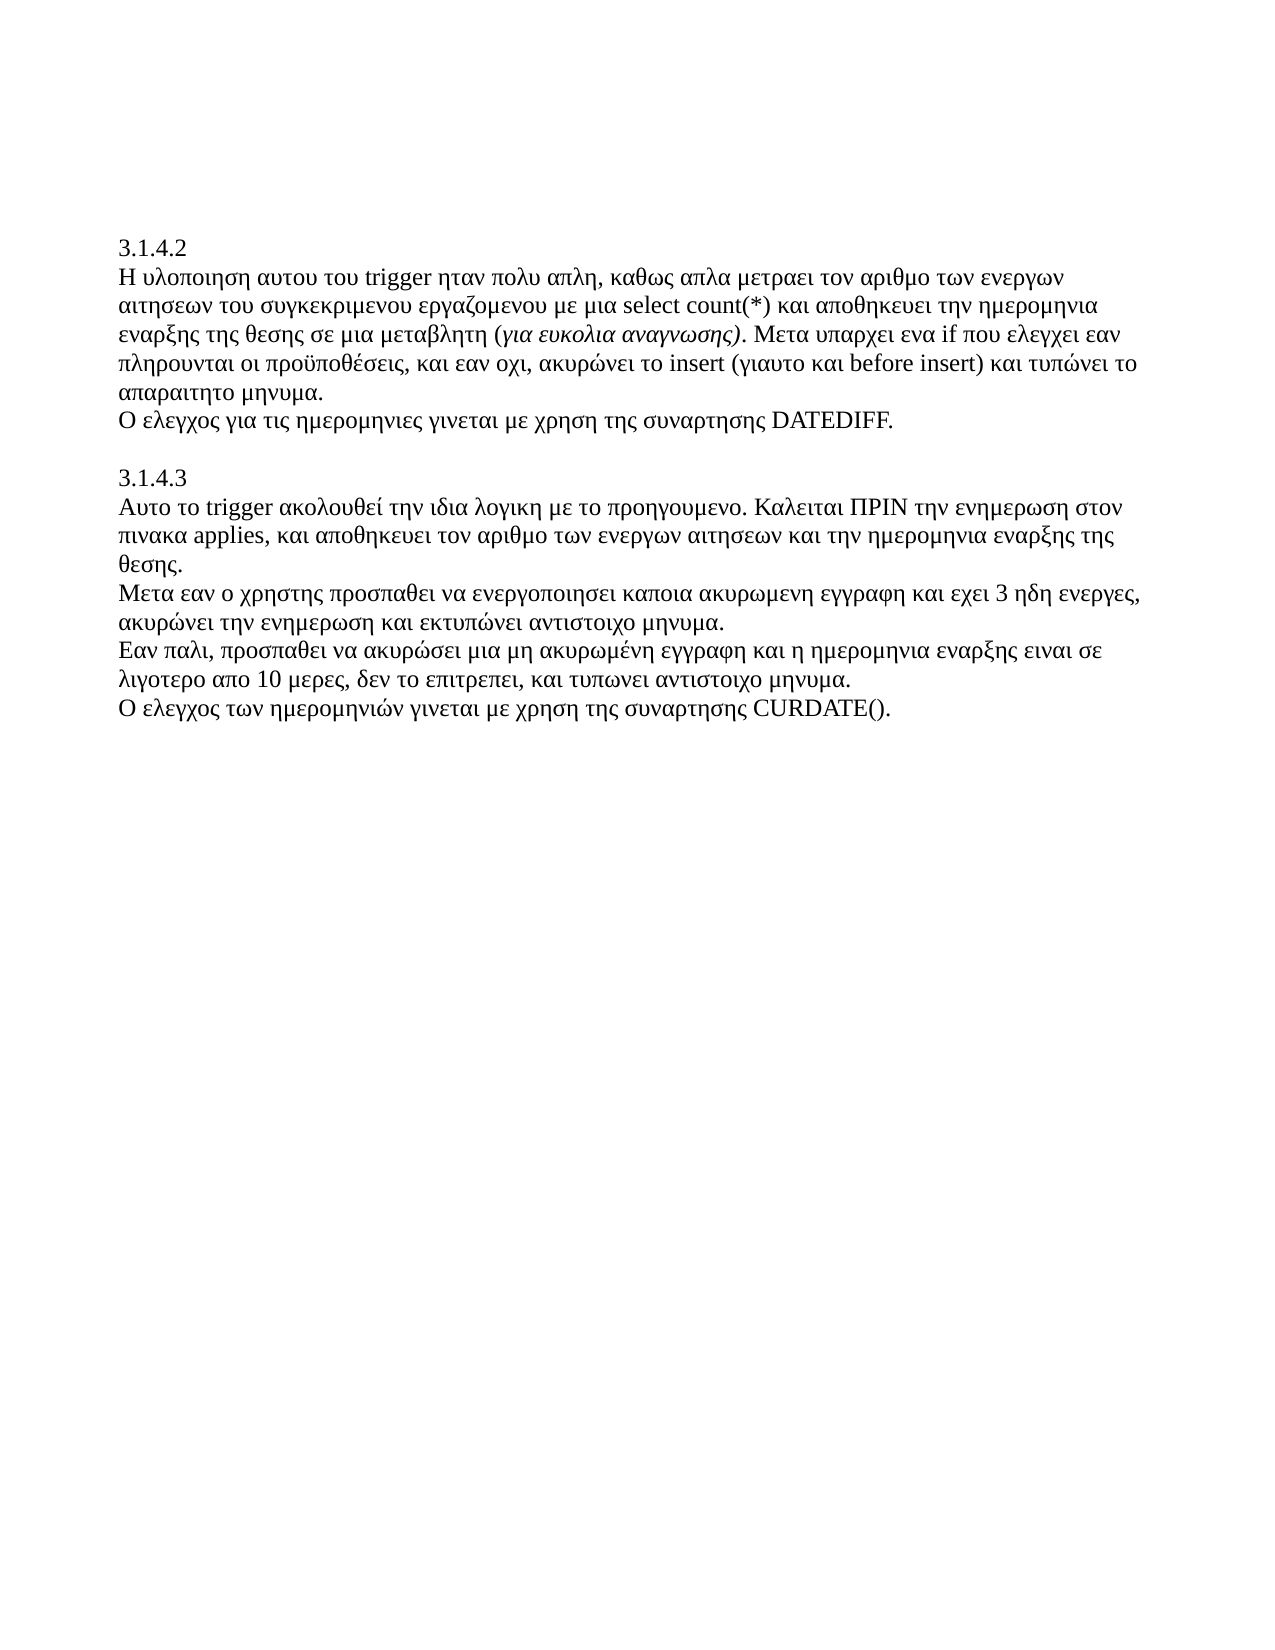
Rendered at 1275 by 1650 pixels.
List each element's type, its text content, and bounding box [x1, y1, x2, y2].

text Η υλοποιηση αυτου του trigger ηταν πολυ απλη, καθως απλα μετραει τον αριθμο των ενεργων αιτησεων του συγκεκριμενου εργαζομενου με μια select count(*) και αποθηκευει την ημερομηνια εναρξης της θεσης σε μια μεταβλητη (για ευκολια αναγνωσης). Μετα υπαρχει ενα if που ελεγχει εαν πληρουνται οι προϋποθέσεις, και εαν οχι, ακυρώνει το insert (γιαυτο και before insert) και τυπώνει το απαραιτητο μηνυμα. [118, 262, 1157, 406]
text Αυτο το trigger ακολουθεί την ιδια λογικη με το προηγουμενο. Καλειται ΠΡΙΝ την ενημερωση στον πινακα applies, και αποθηκευει τον αριθμο των ενεργων αιτησεων και την ημερομηνια εναρξης της θεσης. [118, 492, 1157, 578]
text 3.1.4.3 [118, 463, 1157, 492]
text Εαν παλι, προσπαθει να ακυρώσει μια μη ακυρωμένη εγγραφη και η ημερομηνια εναρξης ειναι σε λιγοτερο απο 10 μερες, δεν το επιτρεπει, και τυπωνει αντιστοιχο μηνυμα. [118, 636, 1157, 693]
text Ο ελεγχος των ημερομηνιών γινεται με χρηση της συναρτησης CURDATE(). [118, 693, 1157, 722]
text 3.1.4.2 [118, 233, 1157, 262]
text Μετα εαν ο χρηστης προσπαθει να ενεργοποιησει καποια ακυρωμενη εγγραφη και εχει 3 ηδη ενεργες, ακυρώνει την ενημερωση και εκτυπώνει αντιστοιχο μηνυμα. [118, 578, 1157, 636]
text Ο ελεγχος για τις ημερομηνιες γινεται με χρηση της συναρτησης DATEDIFF. [118, 406, 1157, 434]
